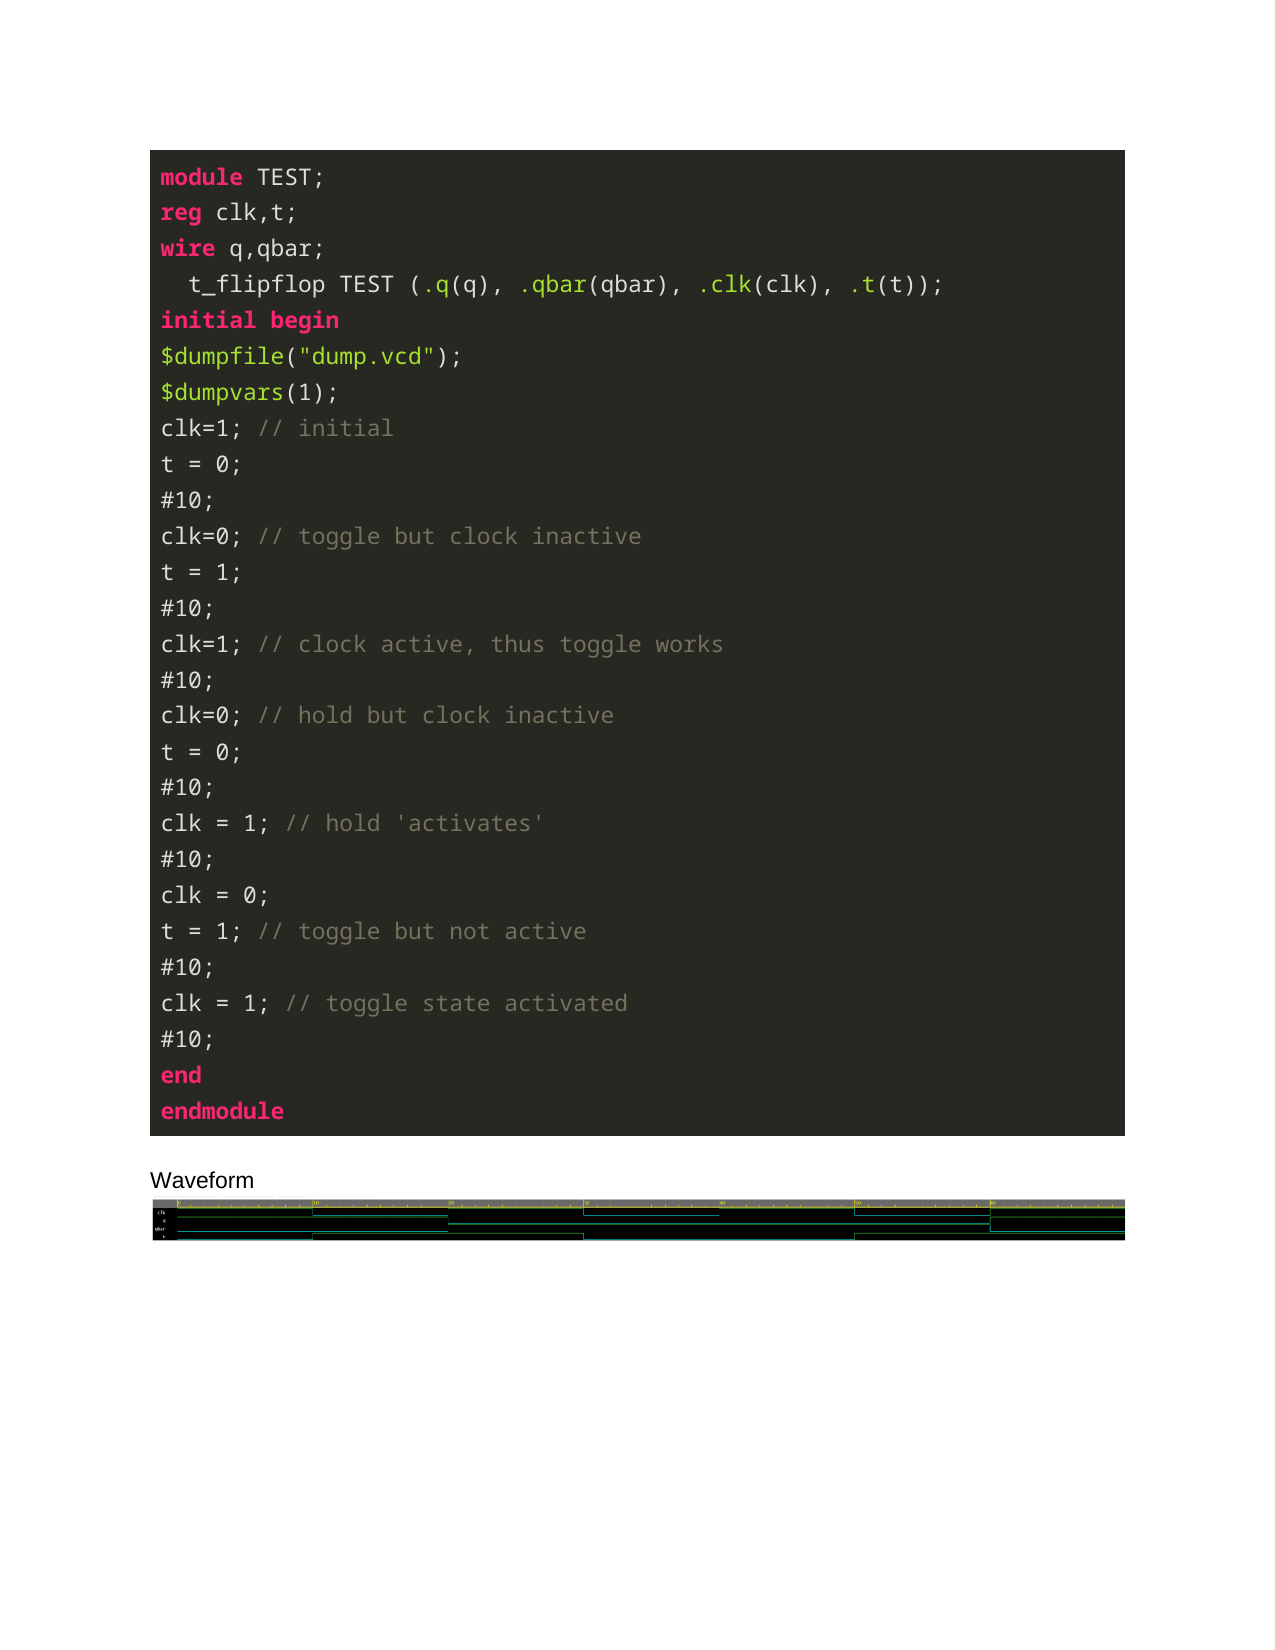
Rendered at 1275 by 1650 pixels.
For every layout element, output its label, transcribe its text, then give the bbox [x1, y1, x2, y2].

text Waveform [150, 1167, 1125, 1193]
picture [150, 1196, 1125, 1241]
table_header module TEST; reg clk,t; wire q,qbar; t_flipflop TEST (.q(q), .qbar(qbar), .clk(clk), .t(t)); initial begin $dumpfile("dump.vcd"); $dumpvars(1); clk=1; // initial t = 0; #10; clk=0; // toggle but clock inactive t = 1; #10; clk=1; // clock active, thus toggle works #10; clk=0; // hold but clock inactive t = 0; #10; clk = 1; // hold 'activates' #10; clk = 0; t = 1; // toggle but not active #10; clk = 1; // toggle state activated #10; end endmodule [150, 150, 1125, 1136]
